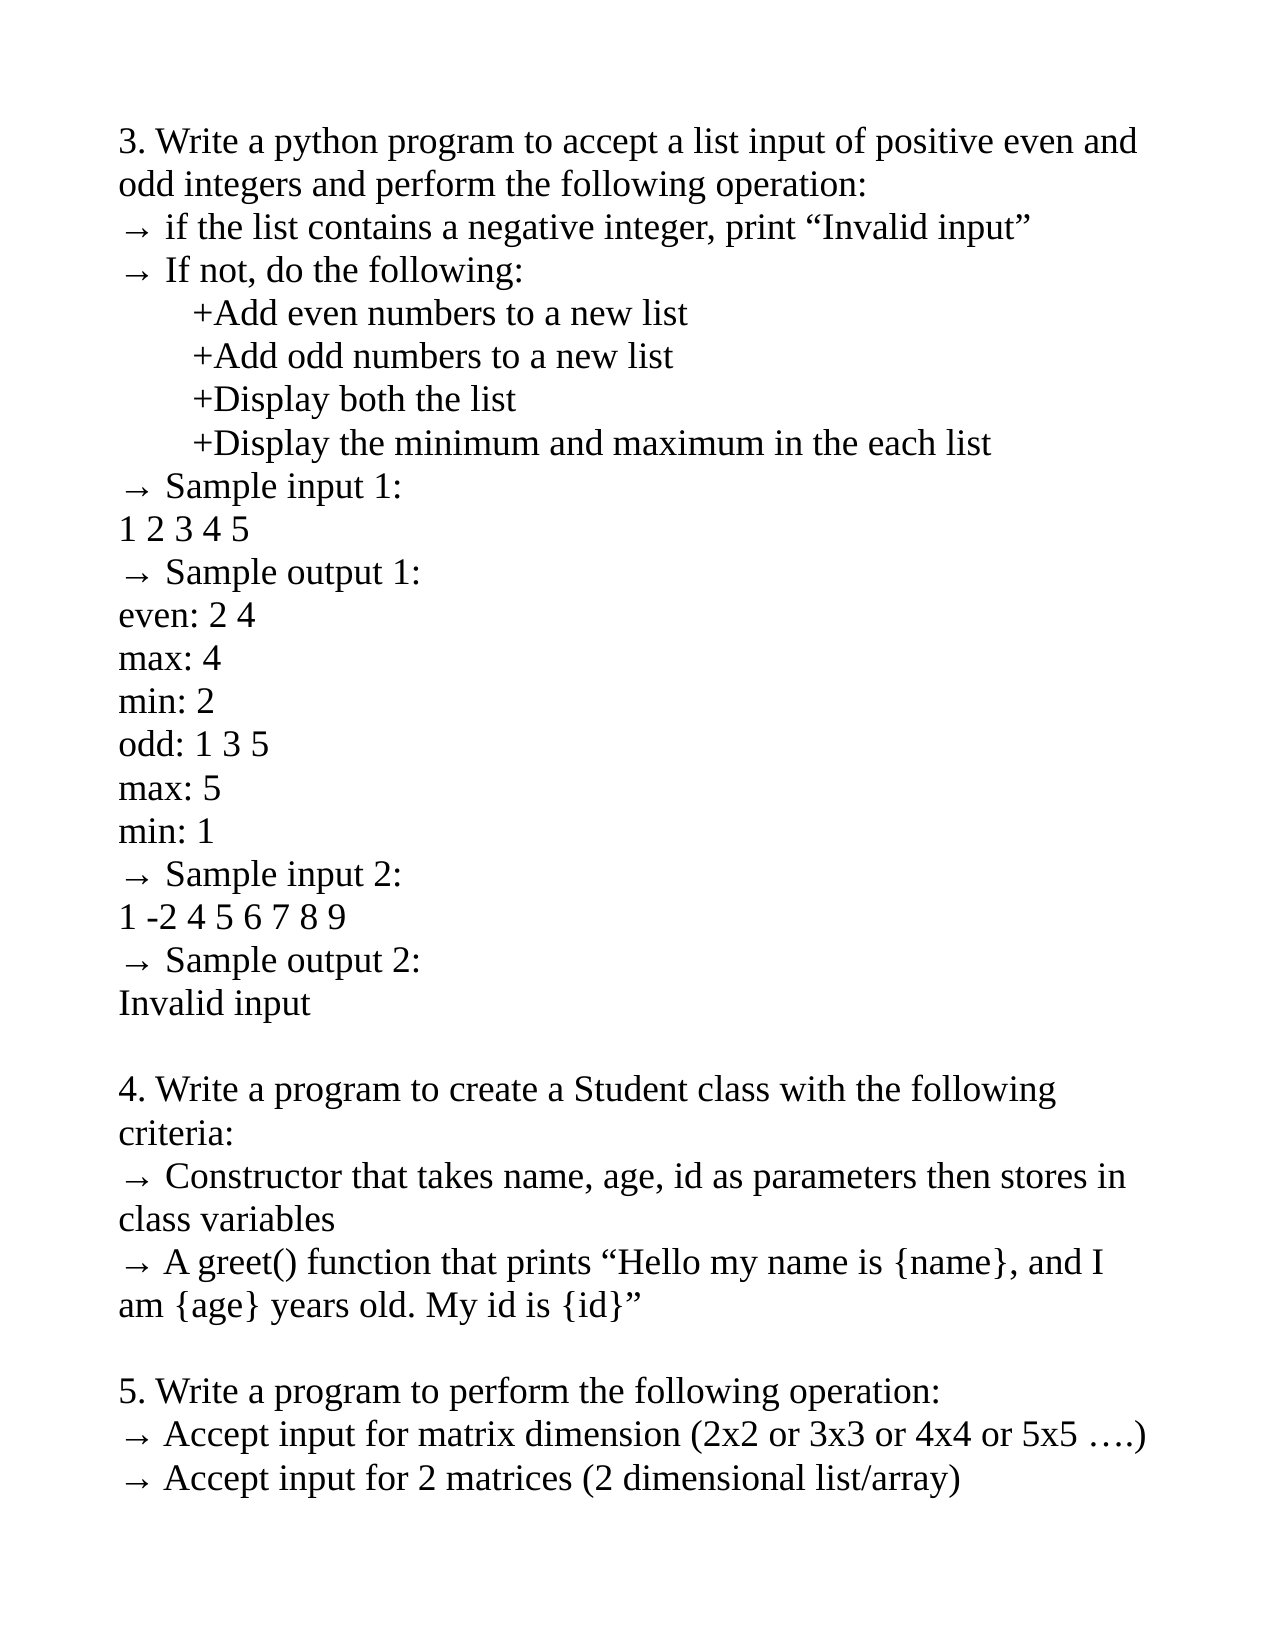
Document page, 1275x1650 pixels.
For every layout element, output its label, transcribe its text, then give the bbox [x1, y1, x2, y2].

text → Constructor that takes name, age, id as parameters then stores in class variables [118, 1153, 1157, 1239]
text → If not, do the following: [118, 247, 1157, 291]
text 1 2 3 4 5 [118, 506, 1157, 549]
text → Sample input 2: [118, 851, 1157, 894]
text → Sample output 2: [118, 937, 1157, 981]
text +Add even numbers to a new list [118, 291, 1157, 334]
text 3. Write a python program to accept a list input of positive even and odd integers and perform the following operation: [118, 118, 1157, 204]
text min: 1 [118, 808, 1157, 851]
text +Add odd numbers to a new list [118, 334, 1157, 377]
text +Display both the list [118, 377, 1157, 420]
text → Accept input for matrix dimension (2x2 or 3x3 or 4x4 or 5x5 ….) [118, 1412, 1157, 1455]
text → if the list contains a negative integer, print “Invalid input” [118, 204, 1157, 247]
text → Sample input 1: [118, 463, 1157, 506]
text 4. Write a program to create a Student class with the following criteria: [118, 1067, 1157, 1153]
text Invalid input [118, 981, 1157, 1024]
text 5. Write a program to perform the following operation: [118, 1369, 1157, 1412]
text +Display the minimum and maximum in the each list [118, 420, 1157, 463]
text max: 4 [118, 636, 1157, 679]
text → A greet() function that prints “Hello my name is {name}, and I am {age} years old. My id is {id}” [118, 1239, 1157, 1326]
text 1 -2 4 5 6 7 8 9 [118, 894, 1157, 937]
text odd: 1 3 5 [118, 722, 1157, 765]
text max: 5 [118, 765, 1157, 808]
text even: 2 4 [118, 592, 1157, 636]
text min: 2 [118, 679, 1157, 722]
text → Accept input for 2 matrices (2 dimensional list/array) [118, 1455, 1157, 1498]
text → Sample output 1: [118, 549, 1157, 592]
